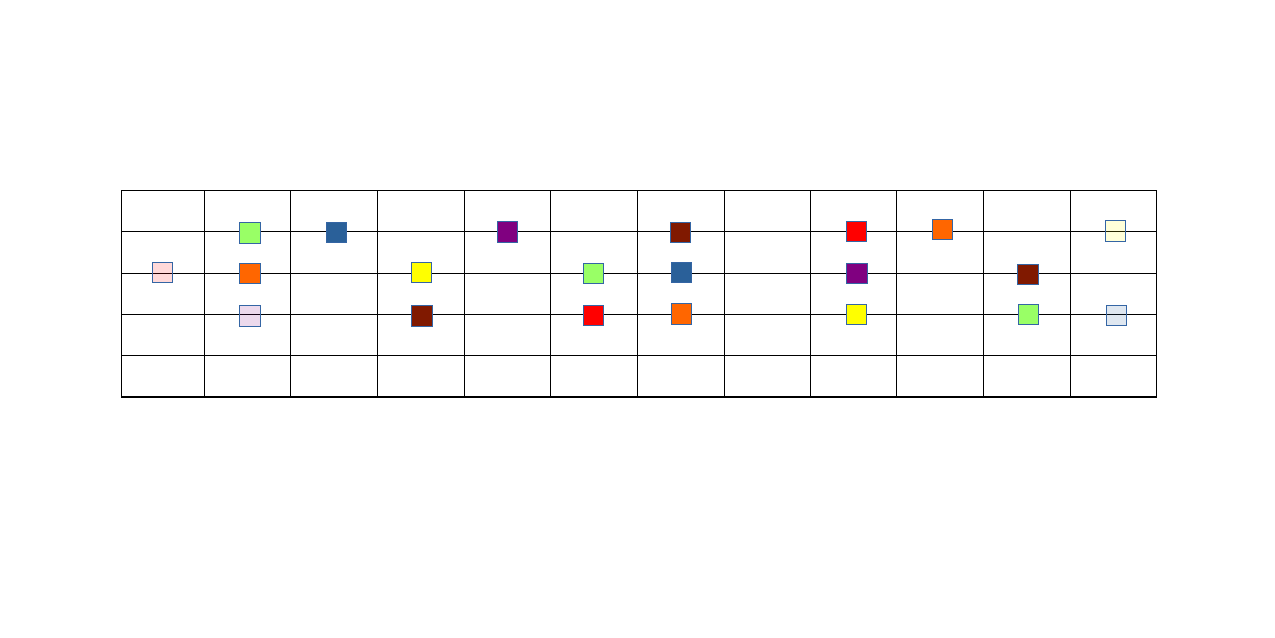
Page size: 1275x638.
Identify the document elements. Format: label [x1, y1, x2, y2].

table_cell [378, 232, 464, 273]
table_cell [897, 232, 983, 273]
table_cell [205, 356, 290, 396]
table_cell [291, 315, 377, 355]
table_cell [725, 315, 810, 355]
table_cell [205, 274, 290, 314]
table_cell [205, 232, 290, 273]
table_cell [984, 232, 1070, 273]
table_header [122, 191, 204, 231]
table_header [897, 191, 983, 231]
table_cell [638, 274, 724, 314]
table_cell [1071, 232, 1156, 273]
table_cell [897, 274, 983, 314]
table_header [205, 191, 290, 231]
table_cell [725, 232, 810, 273]
table_cell [551, 232, 637, 273]
table_header [465, 191, 550, 231]
table_cell [465, 315, 550, 355]
table_cell [811, 232, 896, 273]
table_cell [897, 315, 983, 355]
table_cell [725, 356, 810, 396]
table_cell [984, 356, 1070, 396]
table_cell [551, 315, 637, 355]
table_cell [1071, 274, 1156, 314]
table_cell [811, 274, 896, 314]
table_cell [984, 274, 1070, 314]
table_cell [725, 274, 810, 314]
table_cell [122, 315, 204, 355]
table_header [378, 191, 464, 231]
table_cell [811, 315, 896, 355]
table_cell [122, 232, 204, 273]
table_header [638, 191, 724, 231]
table_cell [122, 274, 204, 314]
table_cell [378, 274, 464, 314]
table_cell [1071, 315, 1156, 355]
table_header [291, 191, 377, 231]
table_cell [378, 356, 464, 396]
table_cell [291, 274, 377, 314]
table_cell [551, 356, 637, 396]
table_cell [465, 356, 550, 396]
table_cell [984, 315, 1070, 355]
table_cell [638, 315, 724, 355]
table_cell [551, 274, 637, 314]
table_cell [638, 232, 724, 273]
table_cell [465, 232, 550, 273]
table_cell [811, 356, 896, 396]
table_header [984, 191, 1070, 231]
table_header [551, 191, 637, 231]
table_cell [205, 315, 290, 355]
table_header [1071, 191, 1156, 231]
table_header [811, 191, 896, 231]
table_cell [638, 356, 724, 396]
table_header [725, 191, 810, 231]
table_cell [1071, 356, 1156, 396]
table_cell [122, 356, 204, 396]
table_cell [291, 356, 377, 396]
table_cell [291, 232, 377, 273]
table_cell [465, 274, 550, 314]
table_cell [378, 315, 464, 355]
table_cell [897, 356, 983, 396]
